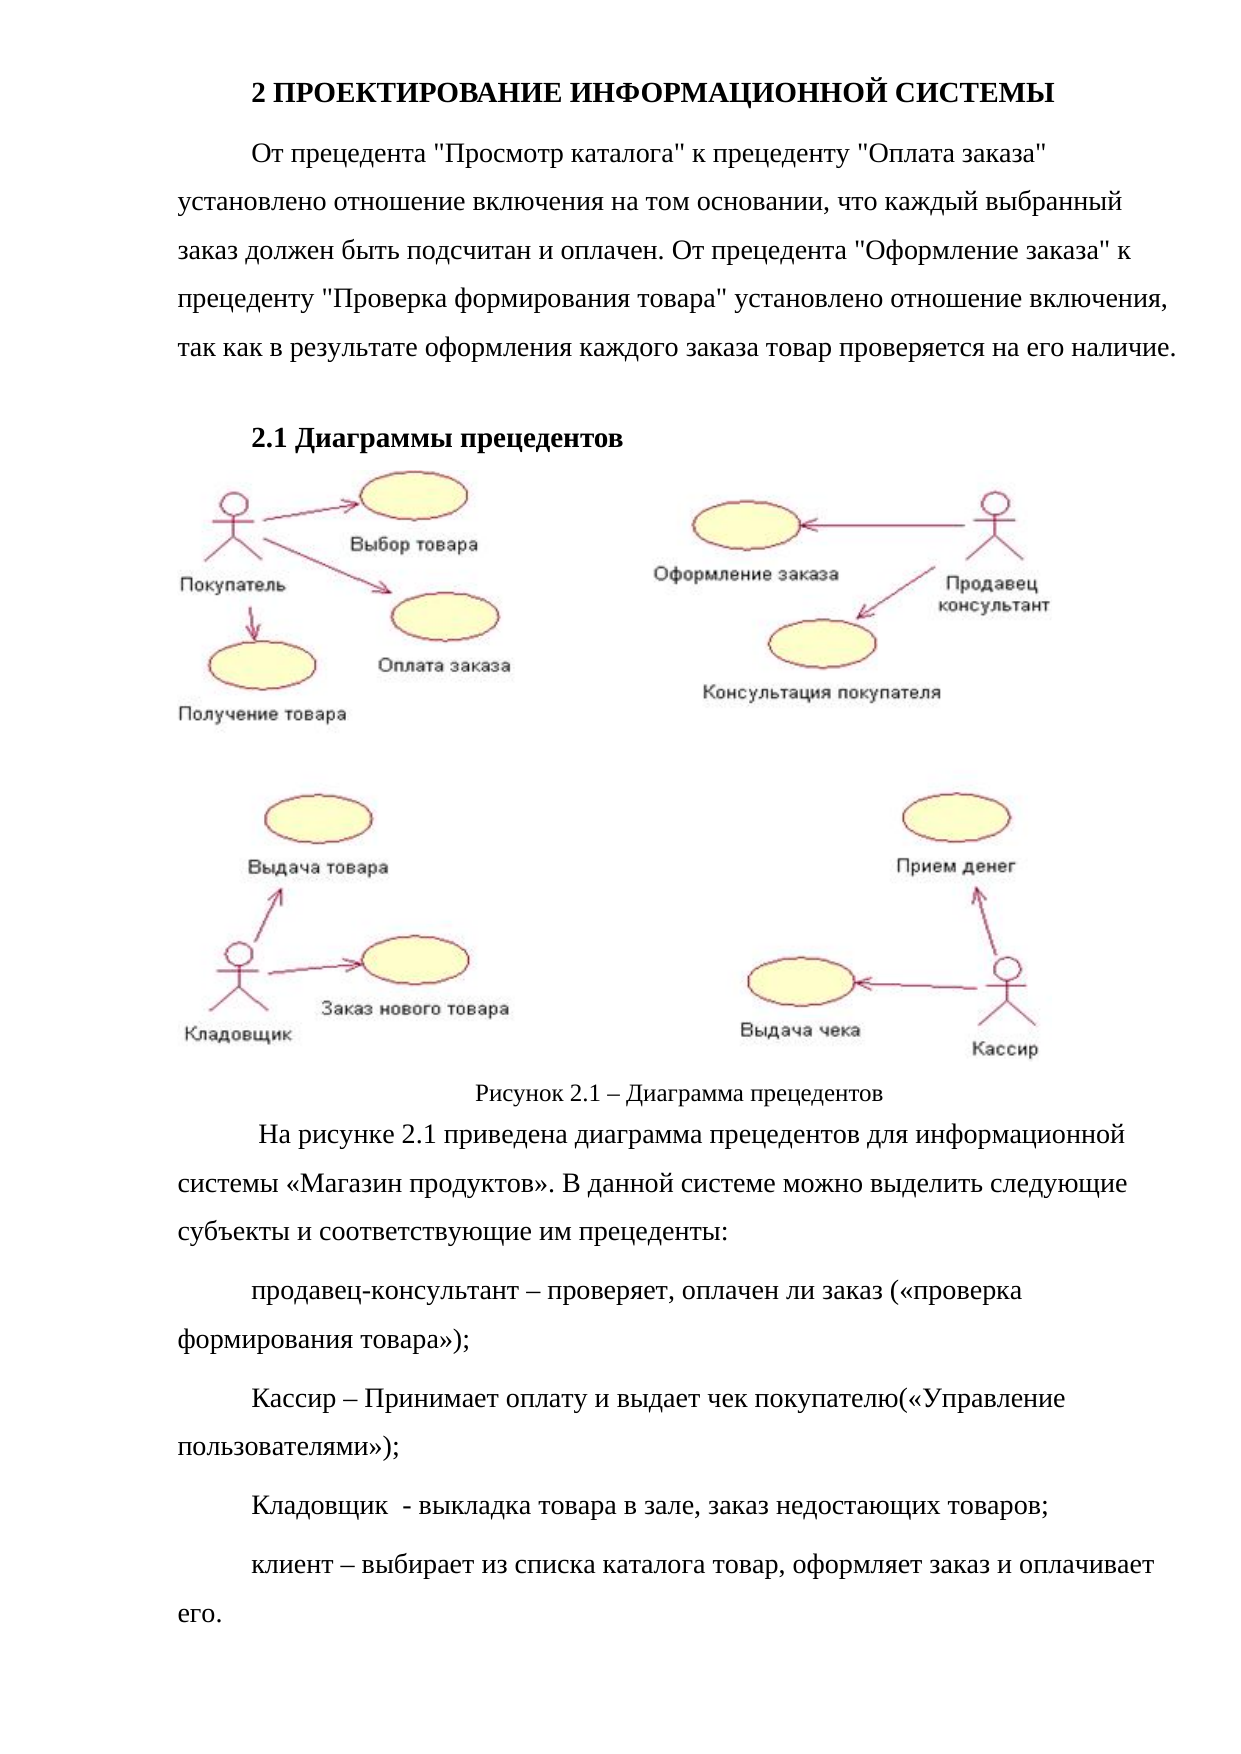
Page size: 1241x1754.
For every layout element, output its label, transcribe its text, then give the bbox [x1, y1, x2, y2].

text Рисунок 2.1 – Диаграмма прецедентов [177, 1078, 1181, 1107]
subtitle 2 ПРОЕКТИРОВАНИЕ ИНФОРМАЦИОННОЙ СИСТЕМЫ [177, 75, 1181, 108]
text На рисунке 2.1 приведена диаграмма прецедентов для информационной системы «Магазин продуктов». В данной системе можно выделить следующие субъекты и соответствующие им прецеденты: [177, 1117, 1181, 1247]
text Кассир – Принимает оплату и выдает чек покупателю(«Управление пользователями»); [177, 1381, 1181, 1462]
text продавец-консультант – проверяет, оплачен ли заказ («проверка формирования товара»); [177, 1273, 1181, 1354]
subtitle 2.1 Диаграммы прецедентов [177, 420, 1181, 454]
text Кладовщик - выкладка товара в зале, заказ недостающих товаров; [177, 1488, 1181, 1521]
text От прецедента "Просмотр каталога" к прецеденту "Оплата заказа" установлено отношение включения на том основании, что каждый выбранный заказ должен быть подсчитан и оплачен. От прецедента "Оформление заказа" к прецеденту "Проверка формирования товара" установлено отношение включения, так как в результате оформления каждого заказа товар проверяется на его наличие. [177, 136, 1181, 362]
text клиент – выбирает из списка каталога товар, оформляет заказ и оплачивает его. [177, 1547, 1181, 1628]
